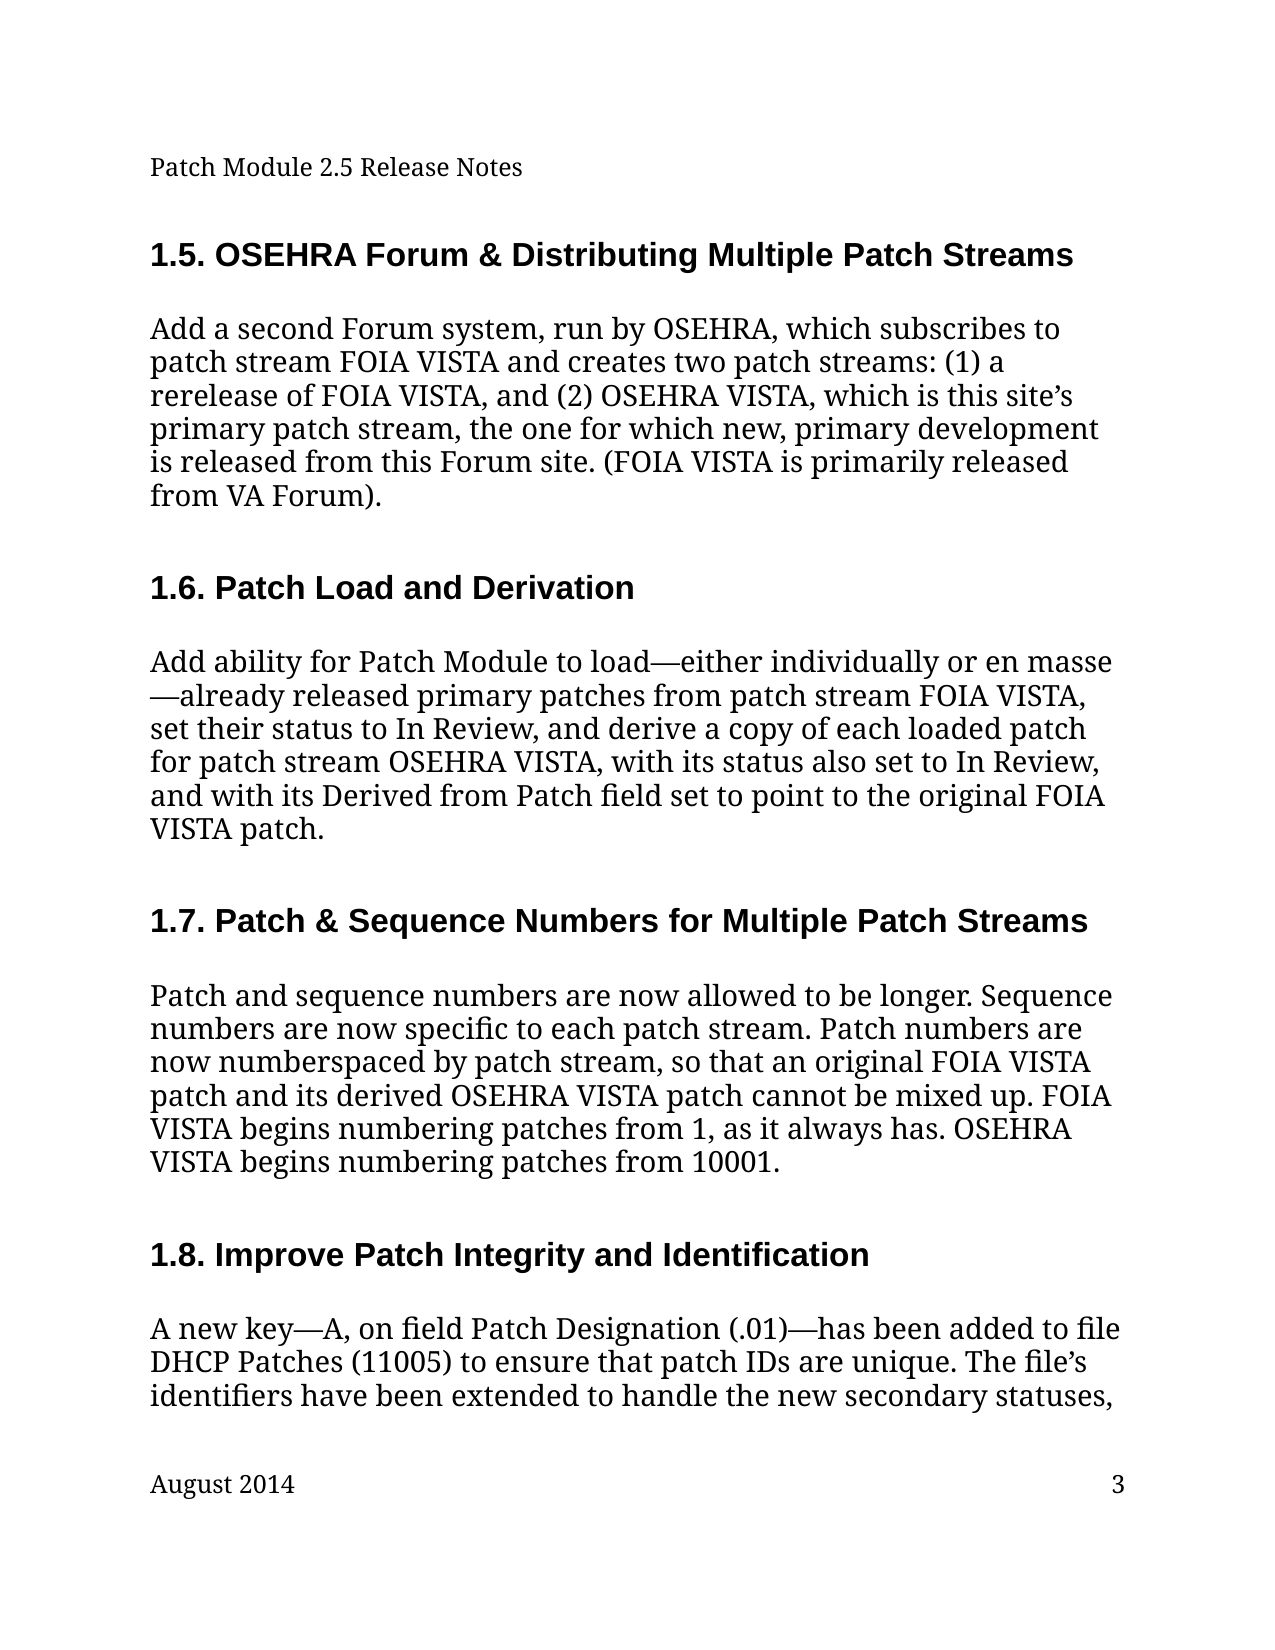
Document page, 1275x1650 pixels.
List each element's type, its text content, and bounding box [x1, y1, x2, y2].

subtitle 1.5. OSEHRA Forum & Distributing Multiple Patch Streams [150, 213, 1125, 279]
subtitle 1.6. Patch Load and Derivation [150, 546, 1125, 613]
text Add a second Forum system, run by OSEHRA, which subscribes to patch stream FOIA VISTA and creates two patch streams: (1) a rerelease of FOIA VISTA, and (2) OSEHRA VISTA, which is this site’s primary patch stream, the one for which new, primary development is released from this Forum site. (FOIA VISTA is primarily released from VA Forum). [150, 313, 1125, 513]
text Patch and sequence numbers are now allowed to be longer. Sequence numbers are now specific to each patch stream. Patch numbers are now numberspaced by patch stream, so that an original FOIA VISTA patch and its derived OSEHRA VISTA patch cannot be mixed up. FOIA VISTA begins numbering patches from 1, as it always has. OSEHRA VISTA begins numbering patches from 10001. [150, 979, 1125, 1179]
text A new key—A, on field Patch Designation (.01)—has been added to file DHCP Patches (11005) to ensure that patch IDs are unique. The file’s identifiers have been extended to handle the new secondary statuses, [150, 1313, 1125, 1413]
subtitle 1.8. Improve Patch Integrity and Identification [150, 1213, 1125, 1279]
text Add ability for Patch Module to load—either individually or en masse—already released primary patches from patch stream FOIA VISTA, set their status to In Review, and derive a copy of each loaded patch for patch stream OSEHRA VISTA, with its status also set to In Review, and with its Derived from Patch field set to point to the original FOIA VISTA patch. [150, 646, 1125, 846]
subtitle 1.7. Patch & Sequence Numbers for Multiple Patch Streams [150, 879, 1125, 946]
